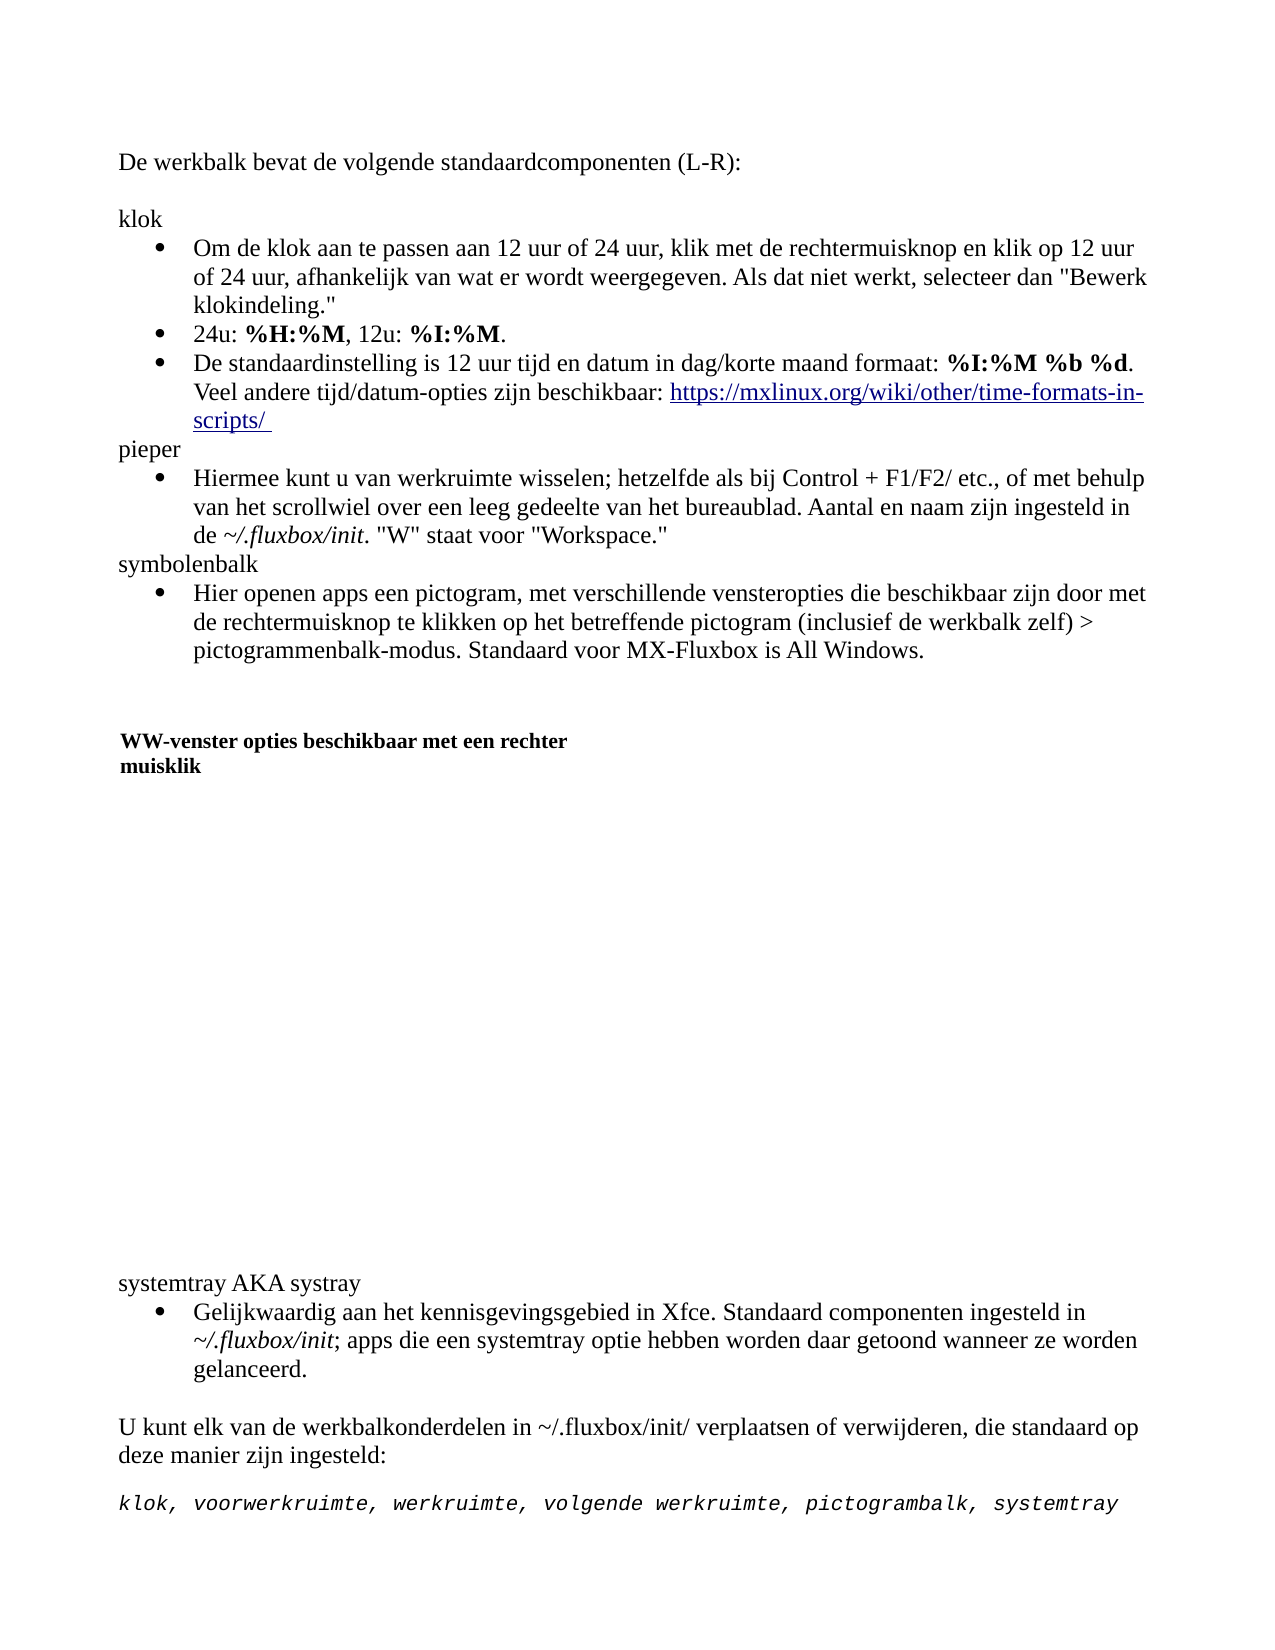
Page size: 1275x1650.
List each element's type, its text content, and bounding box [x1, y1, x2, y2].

list De standaardinstelling is 12 uur tijd en datum in dag/korte maand formaat: %I:%M %b %d. Veel andere tijd/datum-opties zijn beschikbaar: https://mxlinux.org/wiki/other/time-formats-in-scripts/ [156, 348, 1157, 434]
text De werkbalk bevat de volgende standaardcomponenten (L-R): [118, 147, 1157, 176]
list Gelijkwaardig aan het kennisgevingsgebied in Xfce. Standaard componenten ingesteld in ~/.fluxbox/init; apps die een systemtray optie hebben worden daar getoond wanneer ze worden gelanceerd. [156, 1297, 1157, 1383]
list Hiermee kunt u van werkruimte wisselen; hetzelfde als bij Control + F1/F2/ etc., of met behulp van het scrollwiel over een leeg gedeelte van het bureaublad. Aantal en naam zijn ingesteld in de ~/.fluxbox/init. "W" staat voor "Workspace." [156, 463, 1157, 549]
text systemtray AKA systray [118, 1268, 1157, 1297]
text symbolenbalk [118, 549, 1157, 578]
text klok [118, 204, 1157, 233]
list 24u: %H:%M, 12u: %I:%M. [156, 319, 1157, 348]
text U kunt elk van de werkbalkonderdelen in ~/.fluxbox/init/ verplaatsen of verwijderen, die standaard op deze manier zijn ingesteld: [118, 1412, 1157, 1469]
list Om de klok aan te passen aan 12 uur of 24 uur, klik met de rechtermuisknop en klik op 12 uur of 24 uur, afhankelijk van wat er wordt weergegeven. Als dat niet werkt, selecteer dan "Bewerk klokindeling." [156, 233, 1157, 319]
text klok, voorwerkruimte, werkruimte, volgende werkruimte, pictogrambalk, systemtray [118, 1493, 1157, 1517]
text pieper [118, 434, 1157, 463]
list Hier openen apps een pictogram, met verschillende vensteropties die beschikbaar zijn door met de rechtermuisknop te klikken op het betreffende pictogram (inclusief de werkbalk zelf) > pictogrammenbalk-modus. Standaard voor MX-Fluxbox is All Windows. [156, 578, 1157, 664]
